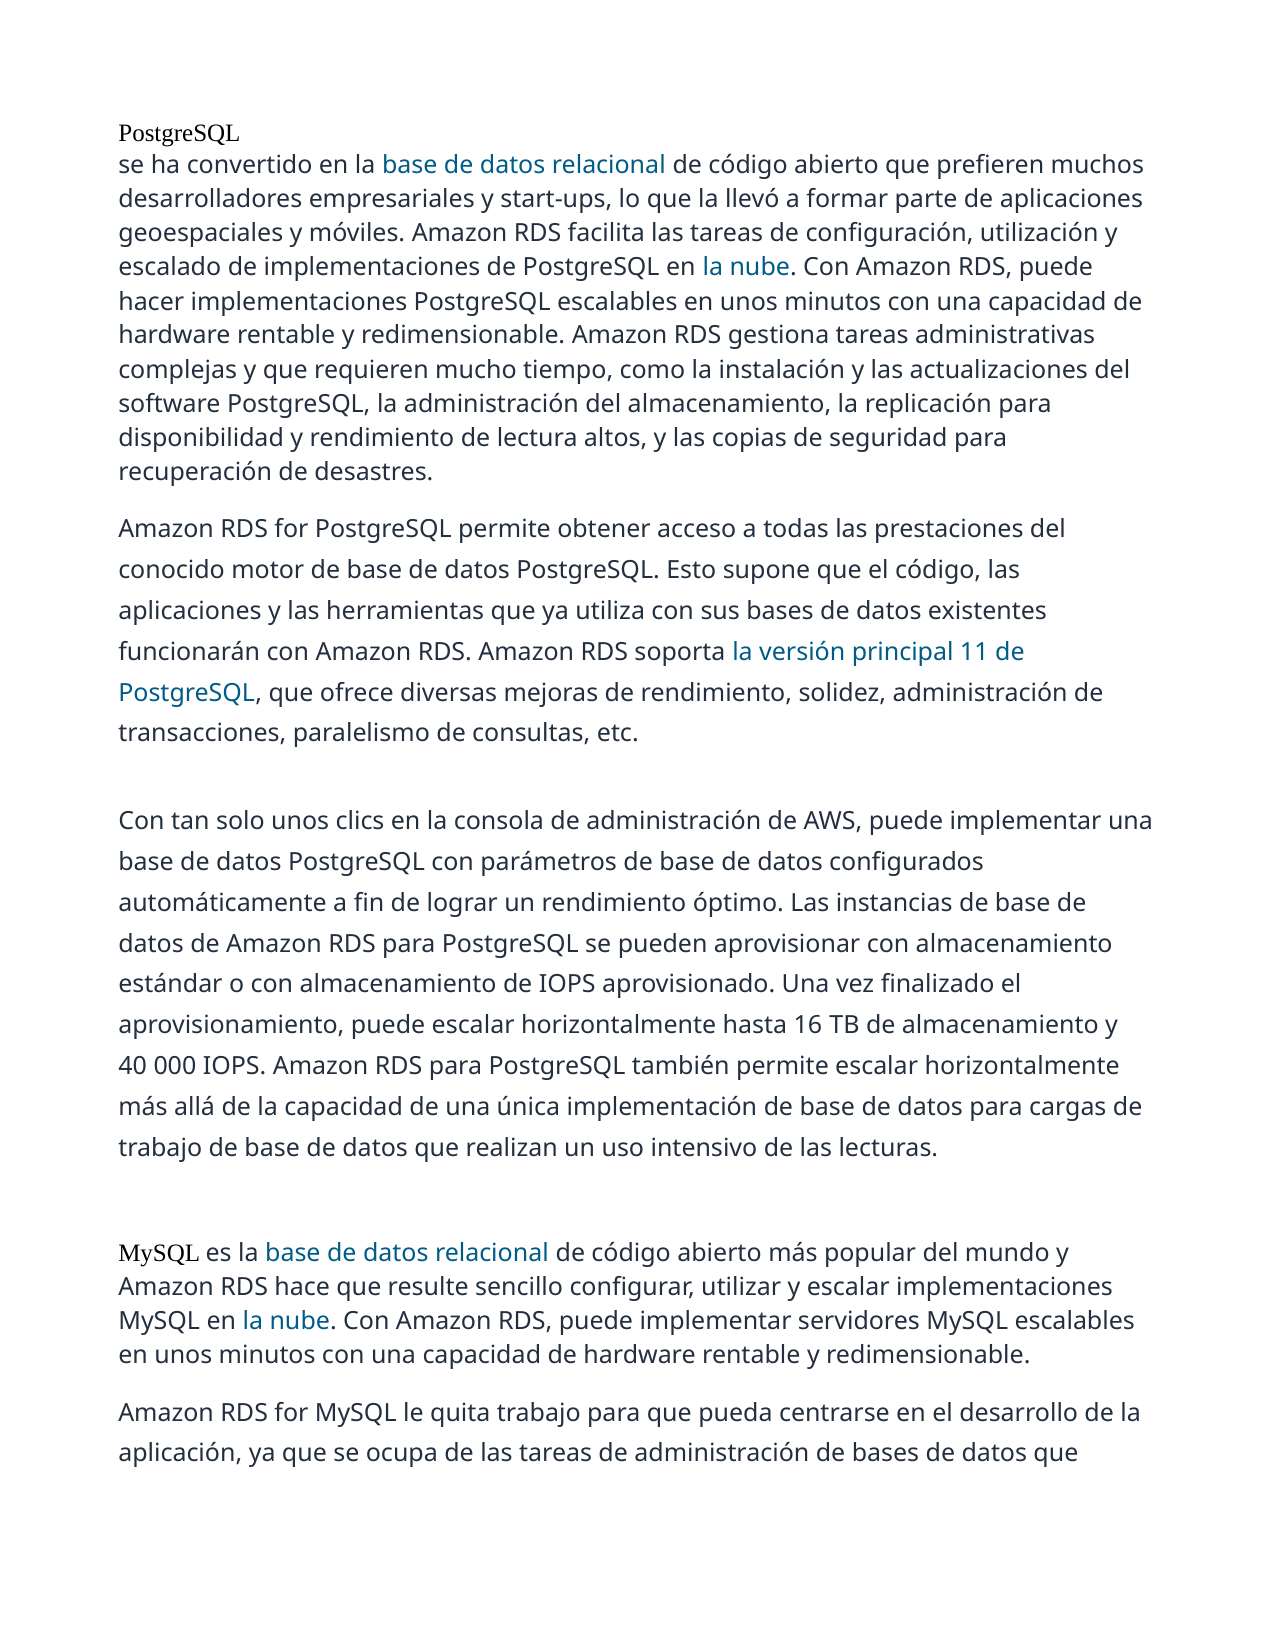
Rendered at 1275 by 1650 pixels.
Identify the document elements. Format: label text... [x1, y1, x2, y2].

text Con tan solo unos clics en la consola de administración de AWS, puede implementar una base de datos PostgreSQL con parámetros de base de datos configurados automáticamente a fin de lograr un rendimiento óptimo. Las instancias de base de datos de Amazon RDS para PostgreSQL se pueden aprovisionar con almacenamiento estándar o con almacenamiento de IOPS aprovisionado. Una vez finalizado el aprovisionamiento, puede escalar horizontalmente hasta 16 TB de almacenamiento y 40 000 IOPS. Amazon RDS para PostgreSQL también permite escalar horizontalmente más allá de la capacidad de una única implementación de base de datos para cargas de trabajo de base de datos que realizan un uso intensivo de las lecturas. [118, 803, 1157, 1163]
text Amazon RDS for PostgreSQL permite obtener acceso a todas las prestaciones del conocido motor de base de datos PostgreSQL. Esto supone que el código, las aplicaciones y las herramientas que ya utiliza con sus bases de datos existentes funcionarán con Amazon RDS. Amazon RDS soporta la versión principal 11 de PostgreSQL, que ofrece diversas mejoras de rendimiento, solidez, administración de transacciones, paralelismo de consultas, etc. [118, 511, 1157, 749]
text se ha convertido en la base de datos relacional de código abierto que prefieren muchos desarrolladores empresariales y start-ups, lo que la llevó a formar parte de aplicaciones geoespaciales y móviles. Amazon RDS facilita las tareas de configuración, utilización y escalado de implementaciones de PostgreSQL en la nube. Con Amazon RDS, puede hacer implementaciones PostgreSQL escalables en unos minutos con una capacidad de hardware rentable y redimensionable. Amazon RDS gestiona tareas administrativas complejas y que requieren mucho tiempo, como la instalación y las actualizaciones del software PostgreSQL, la administración del almacenamiento, la replicación para disponibilidad y rendimiento de lectura altos, y las copias de seguridad para recuperación de desastres. [118, 147, 1157, 487]
text PostgreSQL [118, 118, 1157, 147]
text Amazon RDS for MySQL le quita trabajo para que pueda centrarse en el desarrollo de la aplicación, ya que se ocupa de las tareas de administración de bases de datos que [118, 1394, 1157, 1469]
text MySQL es la base de datos relacional de código abierto más popular del mundo y Amazon RDS hace que resulte sencillo configurar, utilizar y escalar implementaciones MySQL en la nube. Con Amazon RDS, puede implementar servidores MySQL escalables en unos minutos con una capacidad de hardware rentable y redimensionable. [118, 1234, 1157, 1371]
